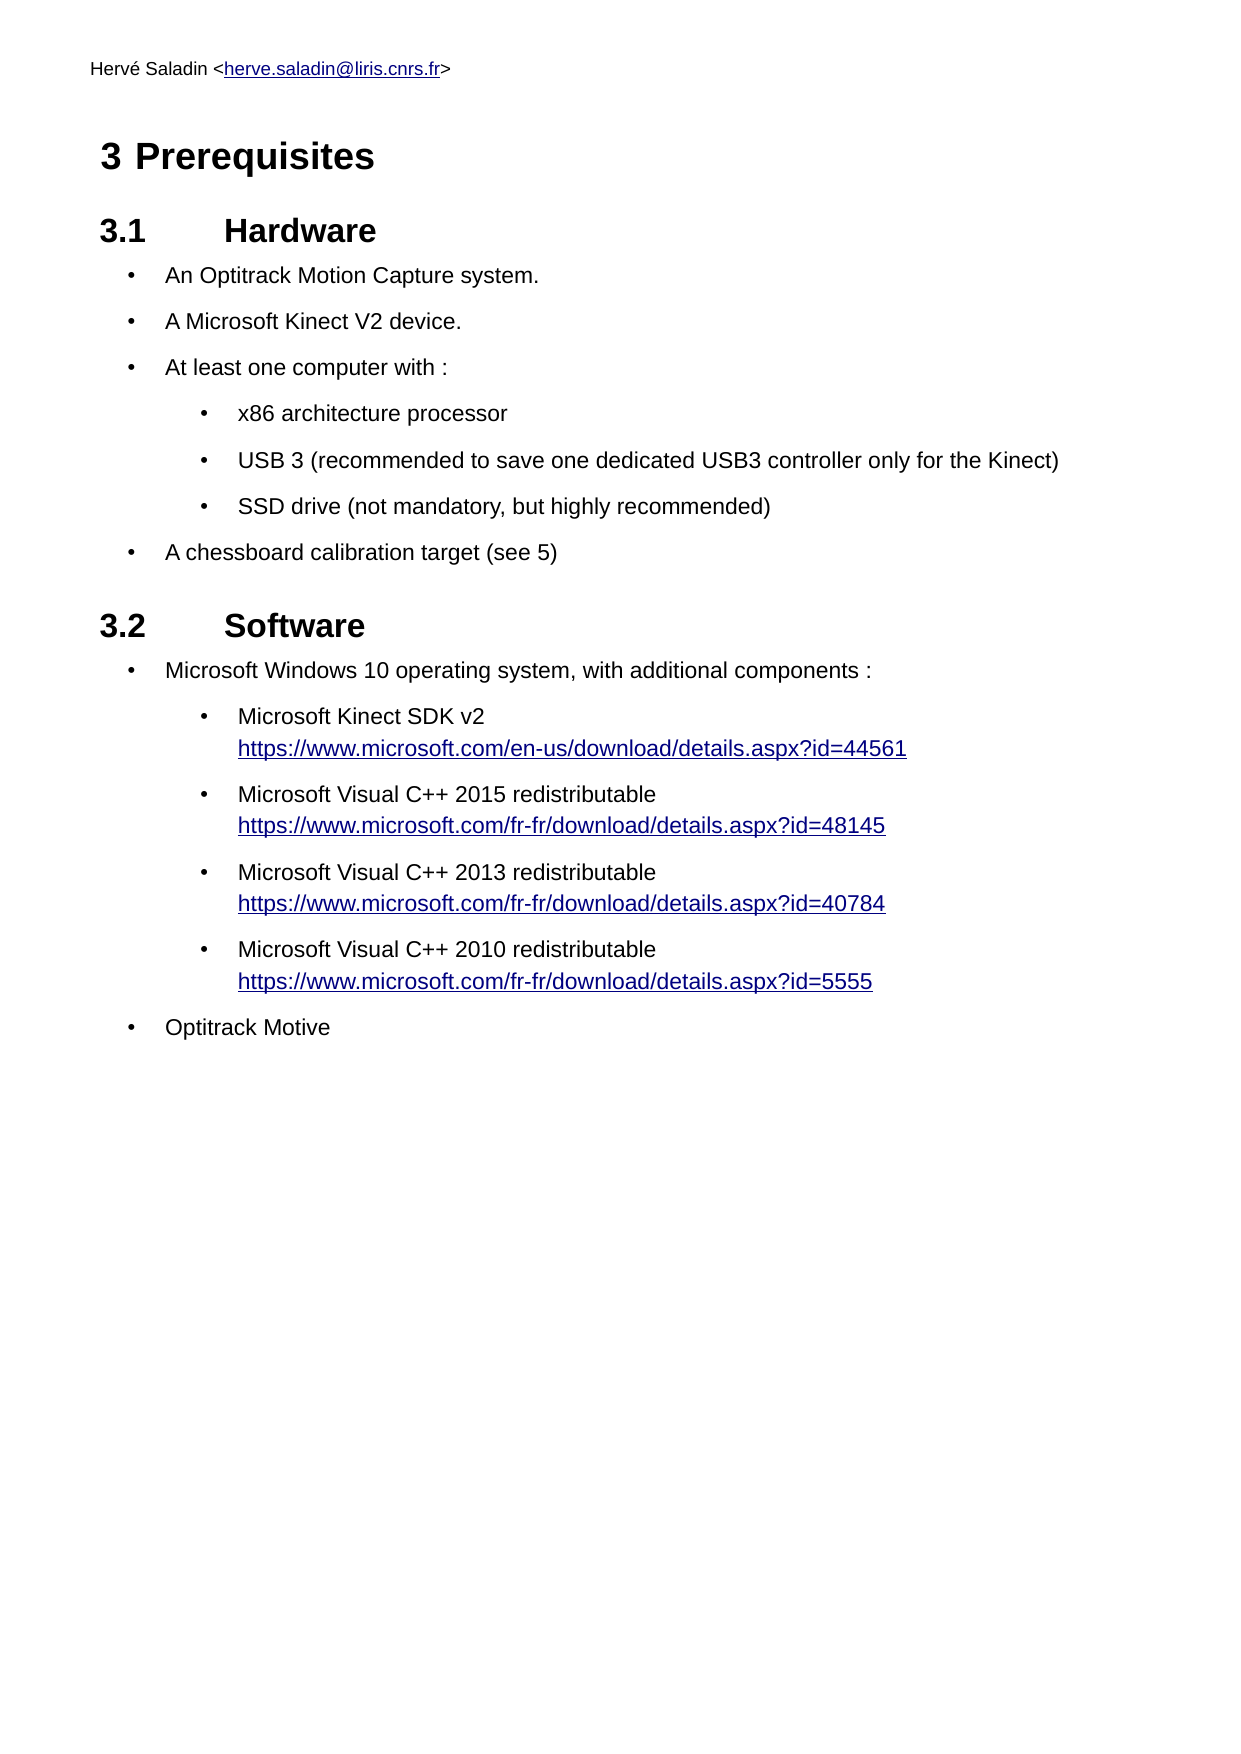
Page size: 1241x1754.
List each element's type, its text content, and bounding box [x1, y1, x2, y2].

list Optitrack Motive [127, 1014, 1153, 1040]
list SSD drive (not mandatory, but highly recommended) [200, 493, 1153, 519]
list An Optitrack Motion Capture system. [127, 262, 1153, 288]
list Microsoft Visual C++ 2013 redistributable https://www.microsoft.com/fr-fr/download/details.aspx?id=40784 [200, 858, 1153, 916]
subtitle Hardware [90, 211, 1153, 249]
list Microsoft Visual C++ 2010 redistributable https://www.microsoft.com/fr-fr/download/details.aspx?id=5555 [200, 936, 1153, 994]
list At least one computer with : [127, 354, 1153, 381]
subtitle Prerequisites [90, 134, 1153, 177]
list Microsoft Windows 10 operating system, with additional components : [127, 657, 1153, 683]
list x86 architecture processor [200, 400, 1153, 427]
list Microsoft Kinect SDK v2 https://www.microsoft.com/en-us/download/details.aspx?id=44561 [200, 703, 1153, 761]
list A Microsoft Kinect V2 device. [127, 308, 1153, 334]
list A chessboard calibration target (see 5) [127, 539, 1153, 565]
list Microsoft Visual C++ 2015 redistributable https://www.microsoft.com/fr-fr/download/details.aspx?id=48145 [200, 781, 1153, 839]
list USB 3 (recommended to save one dedicated USB3 controller only for the Kinect) [200, 447, 1153, 473]
subtitle Software [90, 606, 1153, 644]
